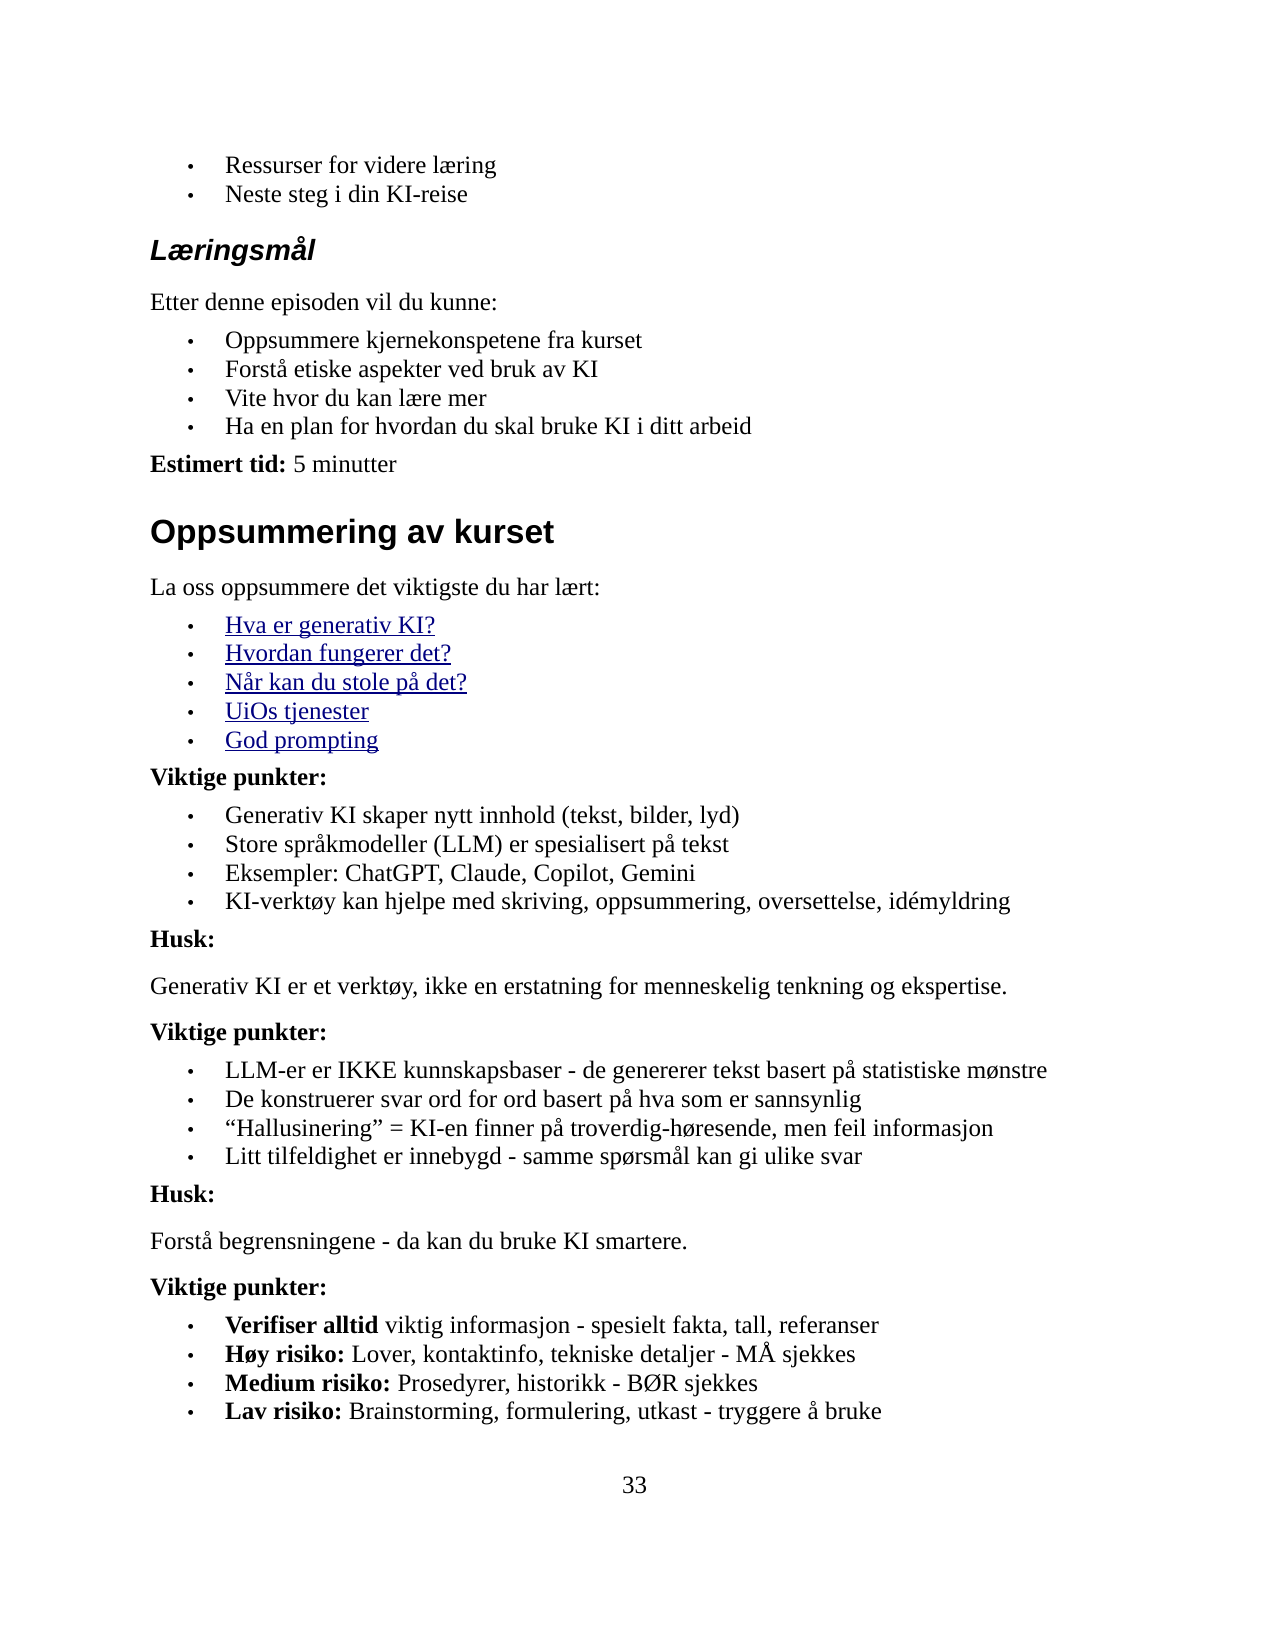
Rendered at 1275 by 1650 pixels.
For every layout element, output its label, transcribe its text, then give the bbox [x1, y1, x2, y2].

list Høy risiko: Lover, kontaktinfo, tekniske detaljer - MÅ sjekkes [187, 1339, 1125, 1368]
list God prompting [187, 725, 1125, 753]
text Forstå begrensningene - da kan du bruke KI smartere. [150, 1226, 1125, 1254]
list Hva er generativ KI? [187, 610, 1125, 638]
list Store språkmodeller (LLM) er spesialisert på tekst [187, 829, 1125, 858]
list Forstå etiske aspekter ved bruk av KI [187, 354, 1125, 383]
list Lav risiko: Brainstorming, formulering, utkast - tryggere å bruke [187, 1396, 1125, 1425]
text Etter denne episoden vil du kunne: [150, 287, 1125, 316]
list Litt tilfeldighet er innebygd - samme spørsmål kan gi ulike svar [187, 1141, 1125, 1170]
list Eksempler: ChatGPT, Claude, Copilot, Gemini [187, 858, 1125, 886]
list Ressurser for videre læring [187, 150, 1125, 179]
list Generativ KI skaper nytt innhold (tekst, bilder, lyd) [187, 800, 1125, 829]
list “Hallusinering” = KI-en finner på troverdig-høresende, men feil informasjon [187, 1113, 1125, 1141]
list Neste steg i din KI-reise [187, 179, 1125, 207]
list De konstruerer svar ord for ord basert på hva som er sannsynlig [187, 1084, 1125, 1113]
text Viktige punkter: [150, 1272, 1125, 1301]
list Når kan du stole på det? [187, 667, 1125, 696]
text Estimert tid: 5 minutter [150, 449, 1125, 478]
list Hvordan fungerer det? [187, 638, 1125, 667]
text Viktige punkter: [150, 1017, 1125, 1046]
list Verifiser alltid viktig informasjon - spesielt fakta, tall, referanser [187, 1310, 1125, 1339]
text La oss oppsummere det viktigste du har lært: [150, 572, 1125, 601]
subtitle Oppsummering av kurset [150, 512, 1125, 551]
list Oppsummere kjernekonspetene fra kurset [187, 325, 1125, 354]
list LLM-er er IKKE kunnskapsbaser - de genererer tekst basert på statistiske mønstre [187, 1055, 1125, 1084]
list Ha en plan for hvordan du skal bruke KI i ditt arbeid [187, 411, 1125, 440]
text Husk: [150, 924, 1125, 953]
list UiOs tjenester [187, 696, 1125, 725]
text Viktige punkter: [150, 762, 1125, 791]
list Medium risiko: Prosedyrer, historikk - BØR sjekkes [187, 1368, 1125, 1396]
text Husk: [150, 1179, 1125, 1208]
list Vite hvor du kan lære mer [187, 383, 1125, 411]
list KI-verktøy kan hjelpe med skriving, oppsummering, oversettelse, idémyldring [187, 886, 1125, 915]
text Generativ KI er et verktøy, ikke en erstatning for menneskelig tenkning og ekspertise. [150, 971, 1125, 999]
subtitle Læringsmål [150, 232, 1125, 266]
